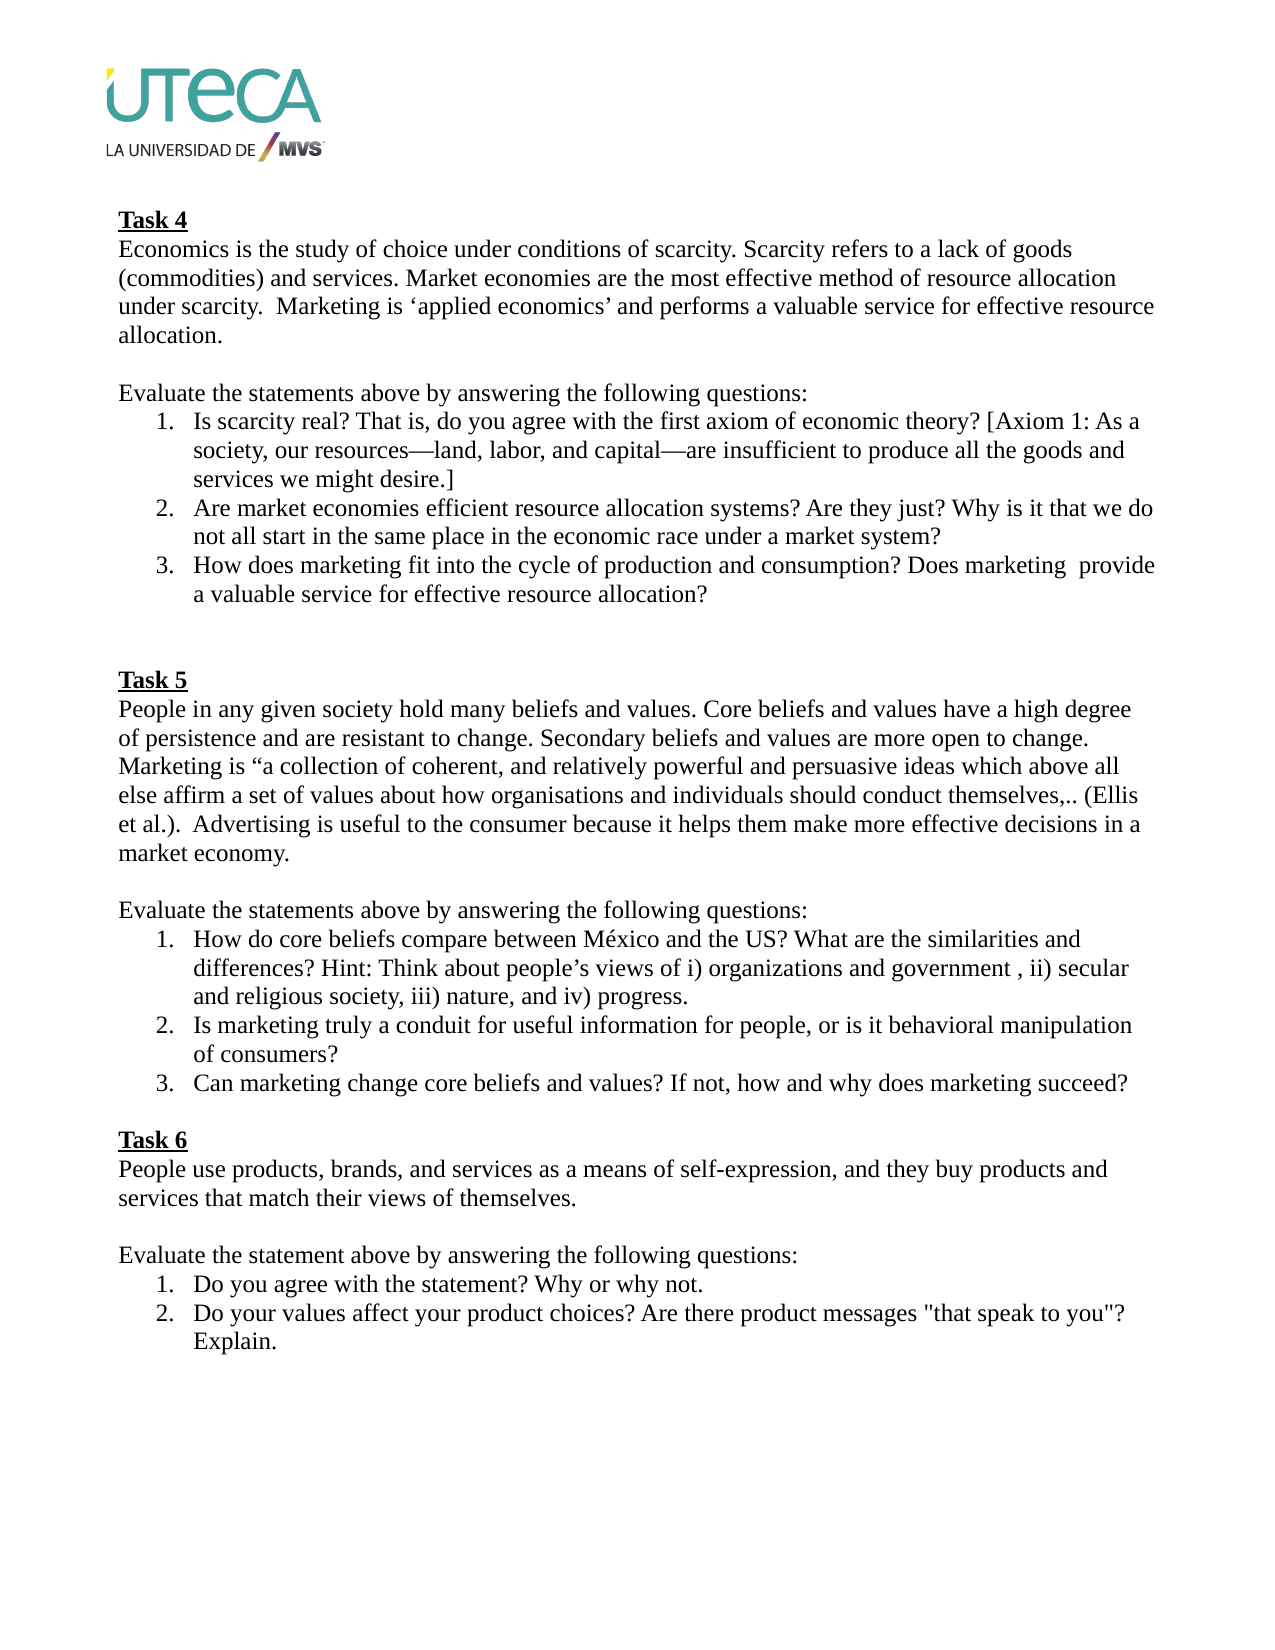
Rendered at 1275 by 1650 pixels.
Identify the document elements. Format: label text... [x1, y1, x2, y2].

list How do core beliefs compare between México and the US? What are the similarities and differences? Hint: Think about people’s views of i) organizations and government , ii) secular and religious society, iii) nature, and iv) progress. [156, 924, 1157, 1010]
text Evaluate the statements above by answering the following questions: [118, 895, 1157, 924]
text Evaluate the statements above by answering the following questions: [118, 378, 1157, 406]
list Do you agree with the statement? Why or why not. [156, 1269, 1157, 1298]
text Economics is the study of choice under conditions of scarcity. Scarcity refers to a lack of goods (commodities) and services. Market economies are the most effective method of resource allocation under scarcity. Marketing is ‘applied economics’ and performs a valuable service for effective resource allocation. [118, 234, 1157, 349]
list Is marketing truly a conduit for useful information for people, or is it behavioral manipulation of consumers? [156, 1010, 1157, 1068]
text Evaluate the statement above by answering the following questions: [118, 1240, 1157, 1269]
text People in any given society hold many beliefs and values. Core beliefs and values have a high degree of persistence and are resistant to change. Secondary beliefs and values are more open to change. Marketing is “a collection of coherent, and relatively powerful and persuasive ideas which above all else affirm a set of values about how organisations and individuals should conduct themselves,.. (Ellis et al.). Advertising is useful to the consumer because it helps them make more effective decisions in a market economy. [118, 694, 1157, 866]
text Task 5 [118, 665, 1157, 694]
text Task 4 [118, 205, 1157, 234]
list Is scarcity real? That is, do you agree with the first axiom of economic theory? [Axiom 1: As a society, our resources—land, labor, and capital—are insufficient to produce all the goods and services we might desire.] [156, 406, 1157, 493]
list How does marketing fit into the cycle of production and consumption? Does marketing provide a valuable service for effective resource allocation? [156, 550, 1157, 608]
text Task 6 [118, 1125, 1157, 1154]
list Do your values affect your product choices? Are there product messages "that speak to you"? Explain. [156, 1298, 1157, 1355]
list Can marketing change core beliefs and values? If not, how and why does marketing succeed? [156, 1068, 1157, 1096]
picture [104, 64, 328, 166]
text People use products, brands, and services as a means of self-expression, and they buy products and services that match their views of themselves. [118, 1154, 1157, 1211]
list Are market economies efficient resource allocation systems? Are they just? Why is it that we do not all start in the same place in the economic race under a market system? [156, 493, 1157, 550]
